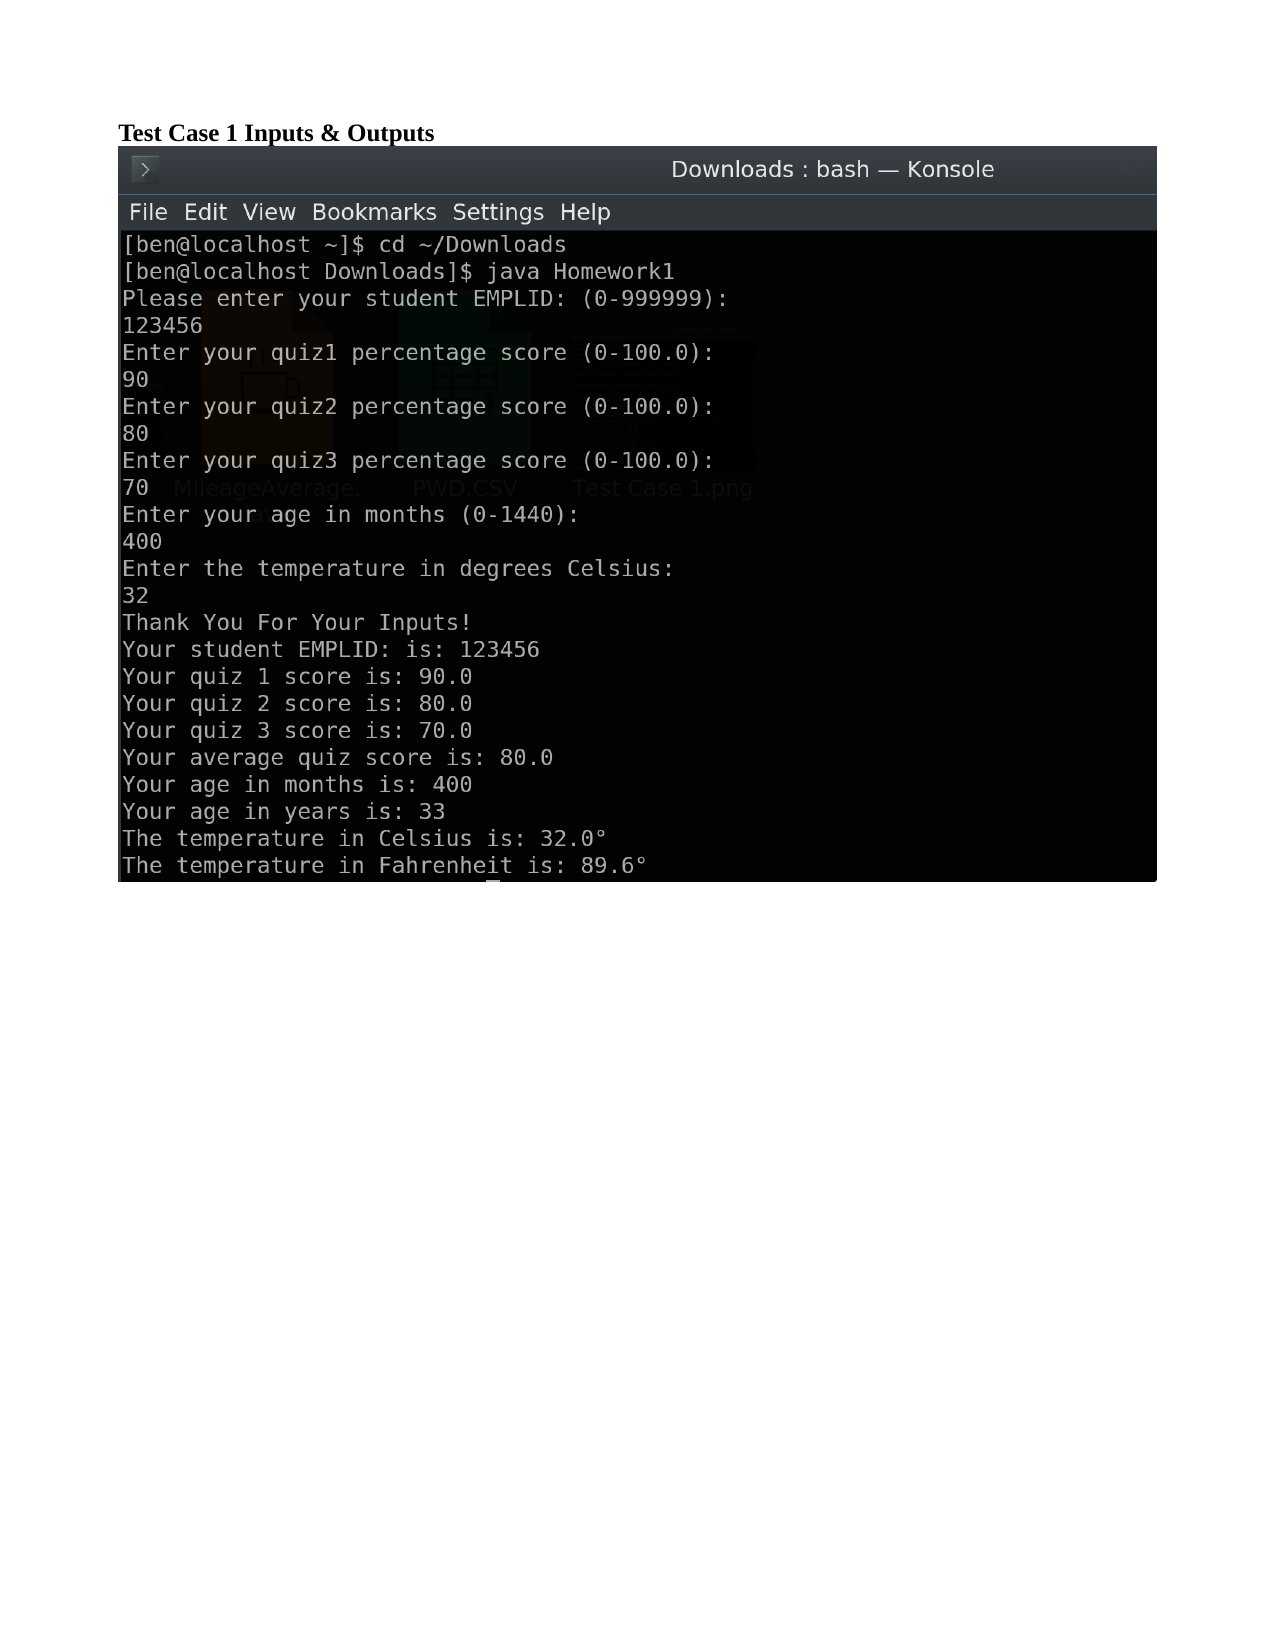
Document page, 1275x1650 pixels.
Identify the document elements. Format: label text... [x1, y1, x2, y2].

picture [118, 146, 1157, 882]
text Test Case 1 Inputs & Outputs [118, 118, 1157, 146]
